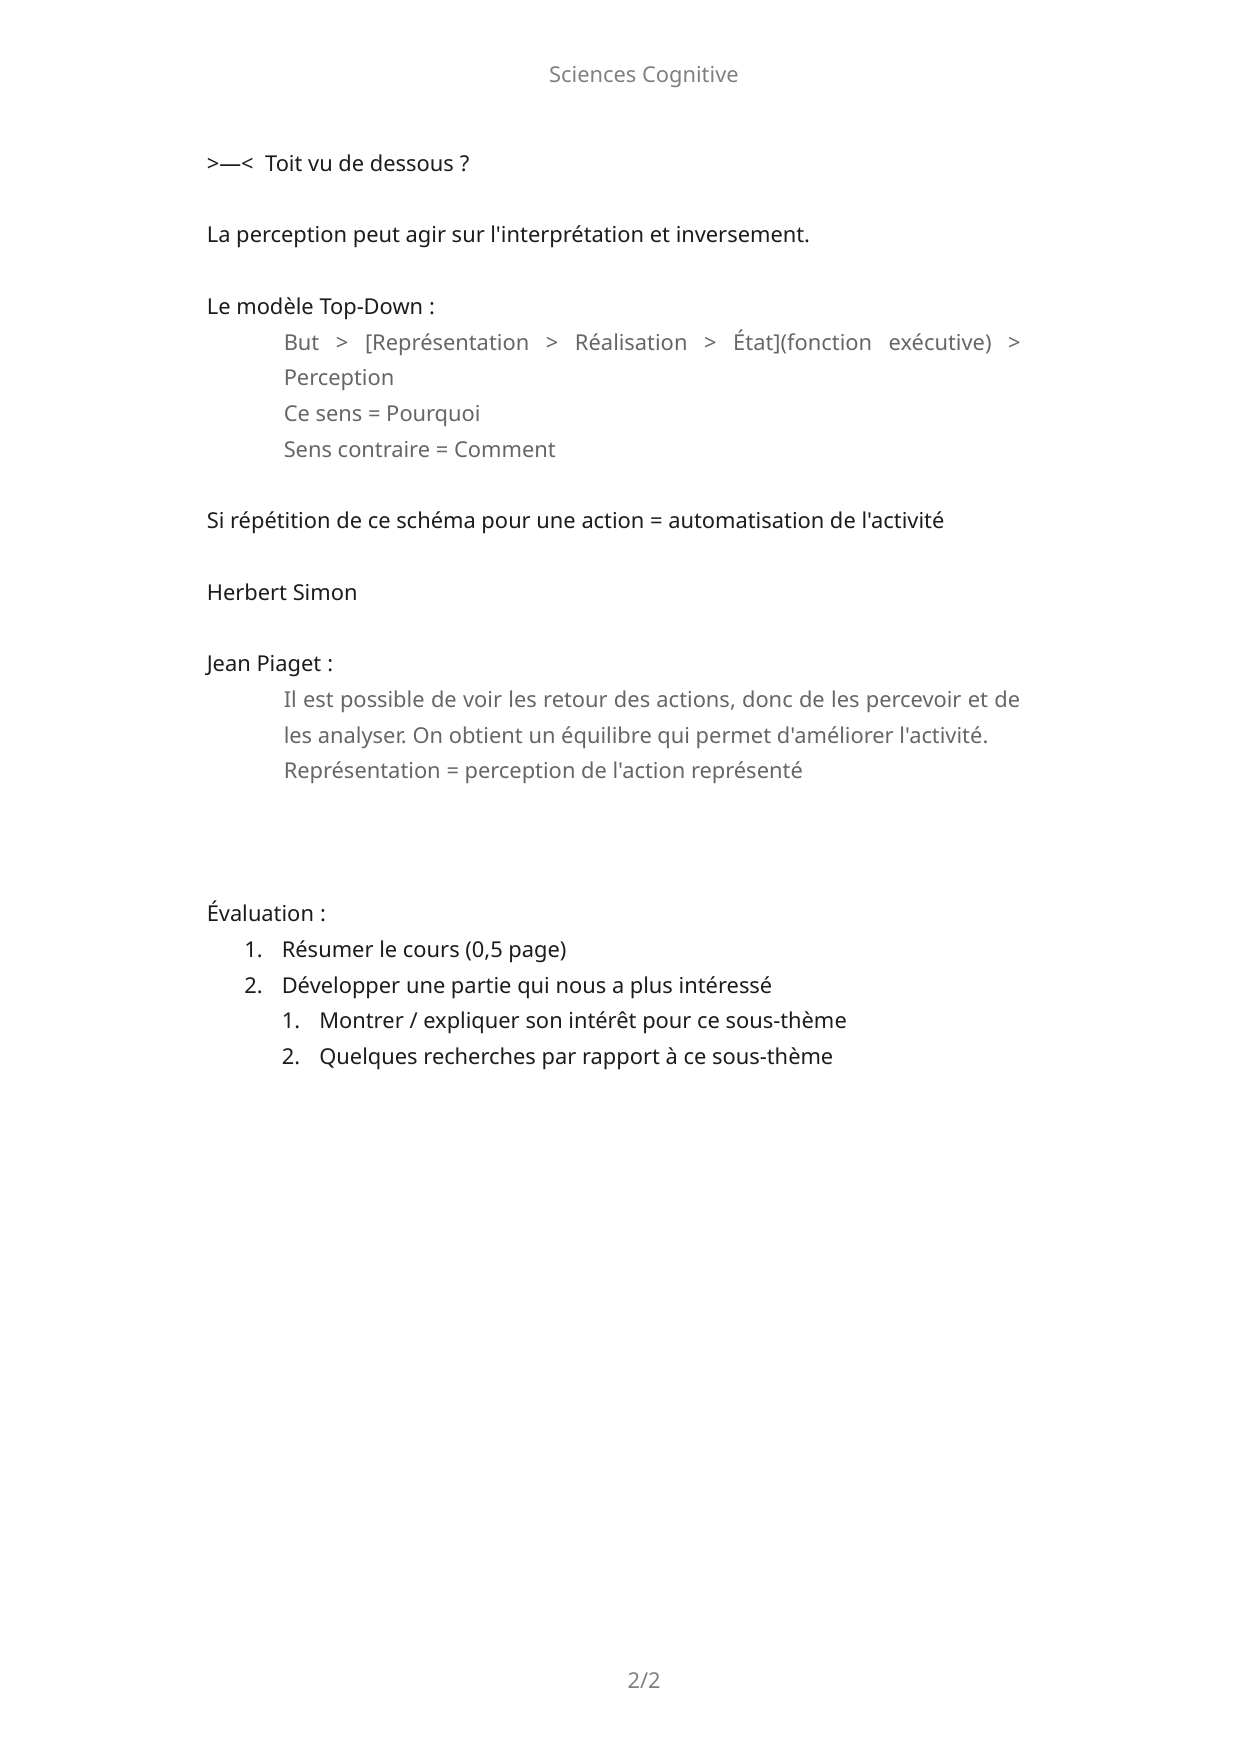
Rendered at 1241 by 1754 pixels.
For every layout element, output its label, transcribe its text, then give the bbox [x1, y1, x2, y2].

list Développer une partie qui nous a plus intéressé [244, 970, 1081, 999]
text Jean Piaget : [207, 648, 1081, 678]
text Il est possible de voir les retour des actions, donc de les percevoir et de les analyser. On obtient un équilibre qui permet d'améliorer l'activité. [283, 684, 1022, 749]
text Évaluation : [207, 898, 1081, 928]
text Sens contraire = Comment [283, 434, 1022, 463]
text Si répétition de ce schéma pour une action = automatisation de l'activité [207, 505, 1081, 535]
text La perception peut agir sur l'interprétation et inversement. [207, 219, 1081, 249]
list Quelques recherches par rapport à ce sous-thème [282, 1041, 1081, 1071]
text Représentation = perception de l'action représenté [283, 755, 1022, 785]
text >—< Toit vu de dessous ? [207, 148, 1081, 178]
list Montrer / expliquer son intérêt pour ce sous-thème [282, 1005, 1081, 1035]
text Ce sens = Pourquoi [283, 398, 1022, 428]
text Herbert Simon [207, 577, 1081, 606]
text Le modèle Top-Down : [207, 291, 1081, 321]
text But > [Représentation > Réalisation > État](fonction exécutive) > Perception [283, 327, 1022, 392]
list Résumer le cours (0,5 page) [244, 934, 1081, 964]
